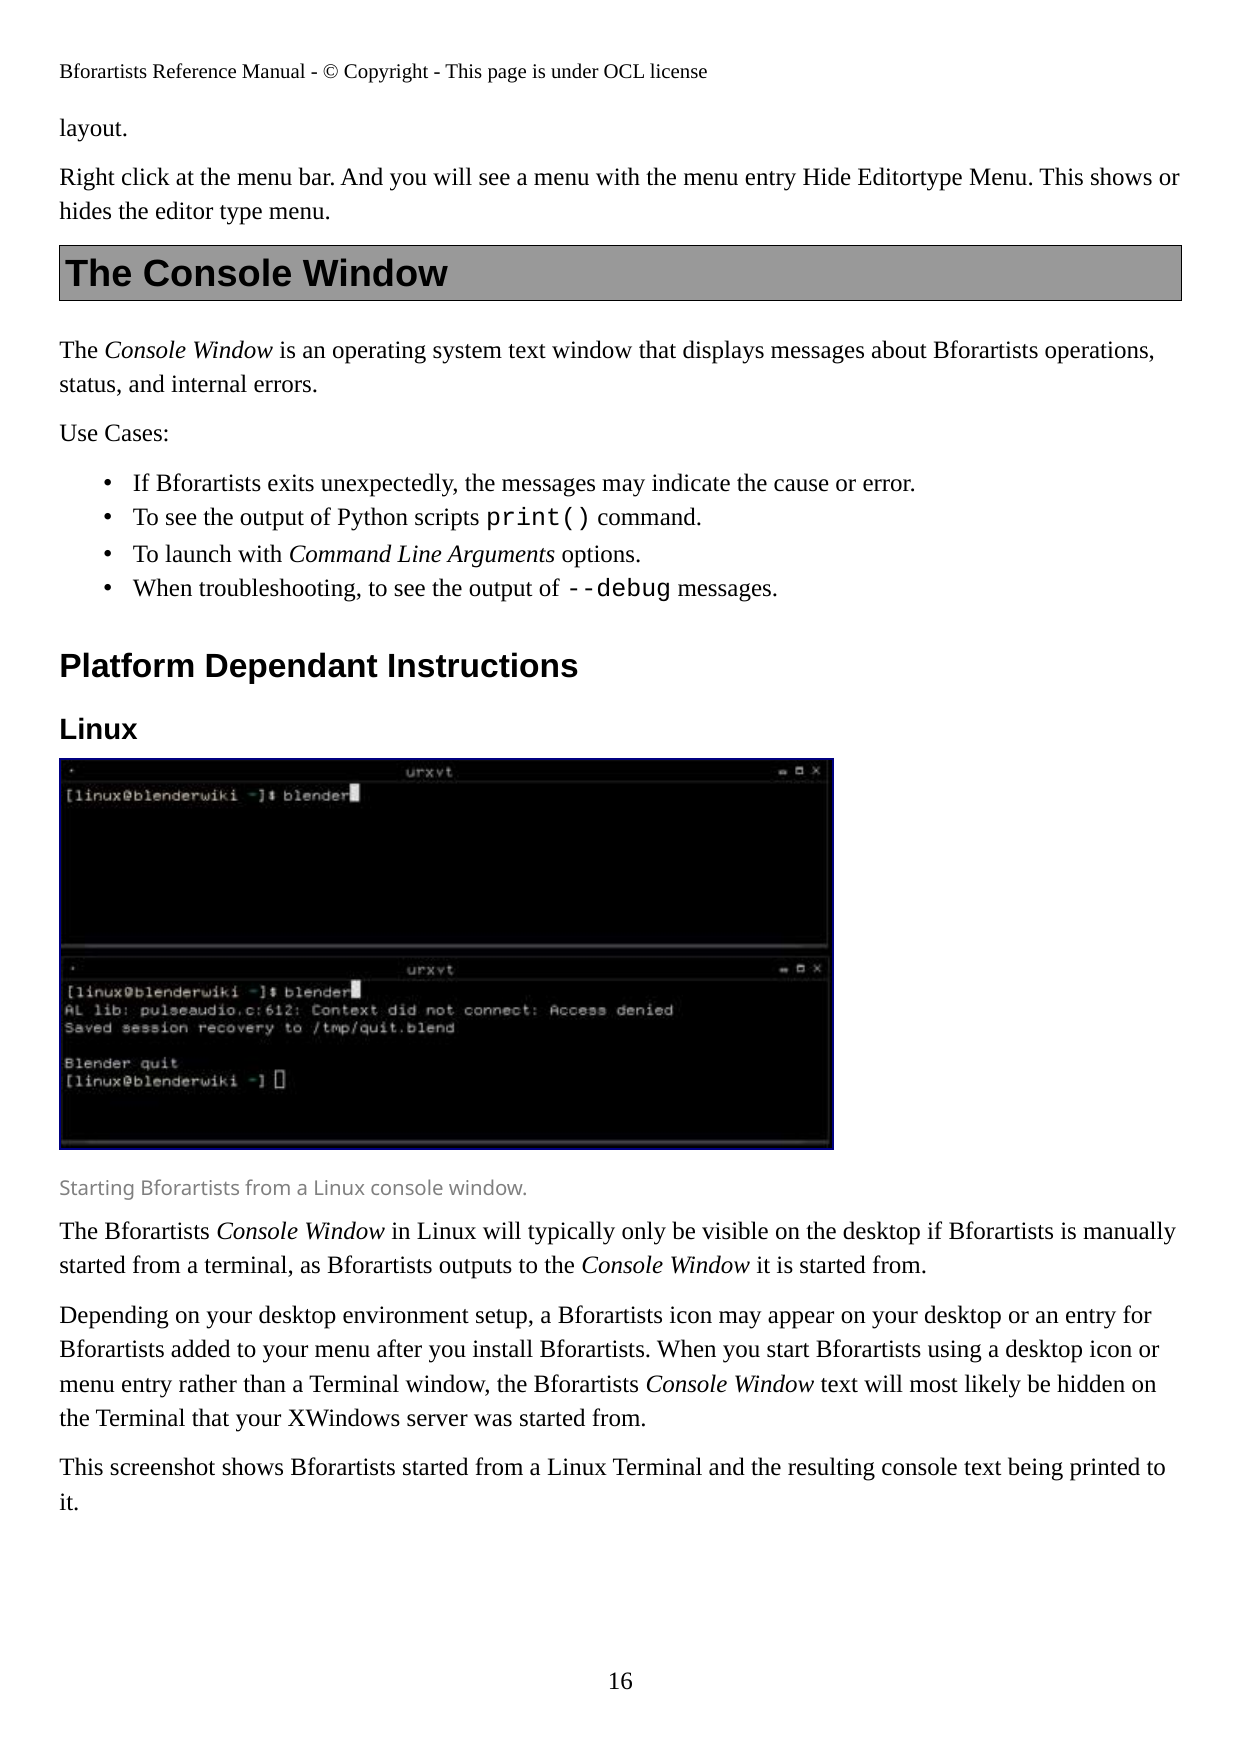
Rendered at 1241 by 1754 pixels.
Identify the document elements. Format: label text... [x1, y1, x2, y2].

text Use Cases: [59, 418, 1181, 447]
subtitle Linux [59, 712, 1181, 745]
text This screenshot shows Bforartists started from a Linux Terminal and the resulting console text being printed to it. [59, 1452, 1181, 1515]
list When troubleshooting, to see the output of --debug messages. [103, 573, 1181, 604]
picture [61, 760, 832, 1148]
list To launch with Command Line Arguments options. [103, 539, 1181, 568]
text Right click at the menu bar. And you will see a menu with the menu entry Hide Editortype Menu. This shows or hides the editor type menu. [59, 162, 1181, 225]
table_header The Console Window [60, 246, 1181, 300]
list To see the output of Python scripts print() command. [103, 502, 1181, 533]
text layout. [59, 113, 1181, 141]
text The Console Window is an operating system text window that displays messages about Bforartists operations, status, and internal errors. [59, 335, 1181, 398]
text Starting Bforartists from a Linux console window. [59, 1170, 1181, 1202]
list If Bforartists exits unexpectedly, the messages may indicate the cause or error. [103, 468, 1181, 496]
subtitle Platform Dependant Instructions [59, 646, 1181, 684]
text Depending on your desktop environment setup, a Bforartists icon may appear on your desktop or an entry for Bforartists added to your menu after you install Bforartists. When you start Bforartists using a desktop icon or menu entry rather than a Terminal window, the Bforartists Console Window text will most likely be hidden on the Terminal that your XWindows server was started from. [59, 1300, 1181, 1432]
text The Bforartists Console Window in Linux will typically only be visible on the desktop if Bforartists is manually started from a terminal, as Bforartists outputs to the Console Window it is started from. [59, 1216, 1181, 1279]
